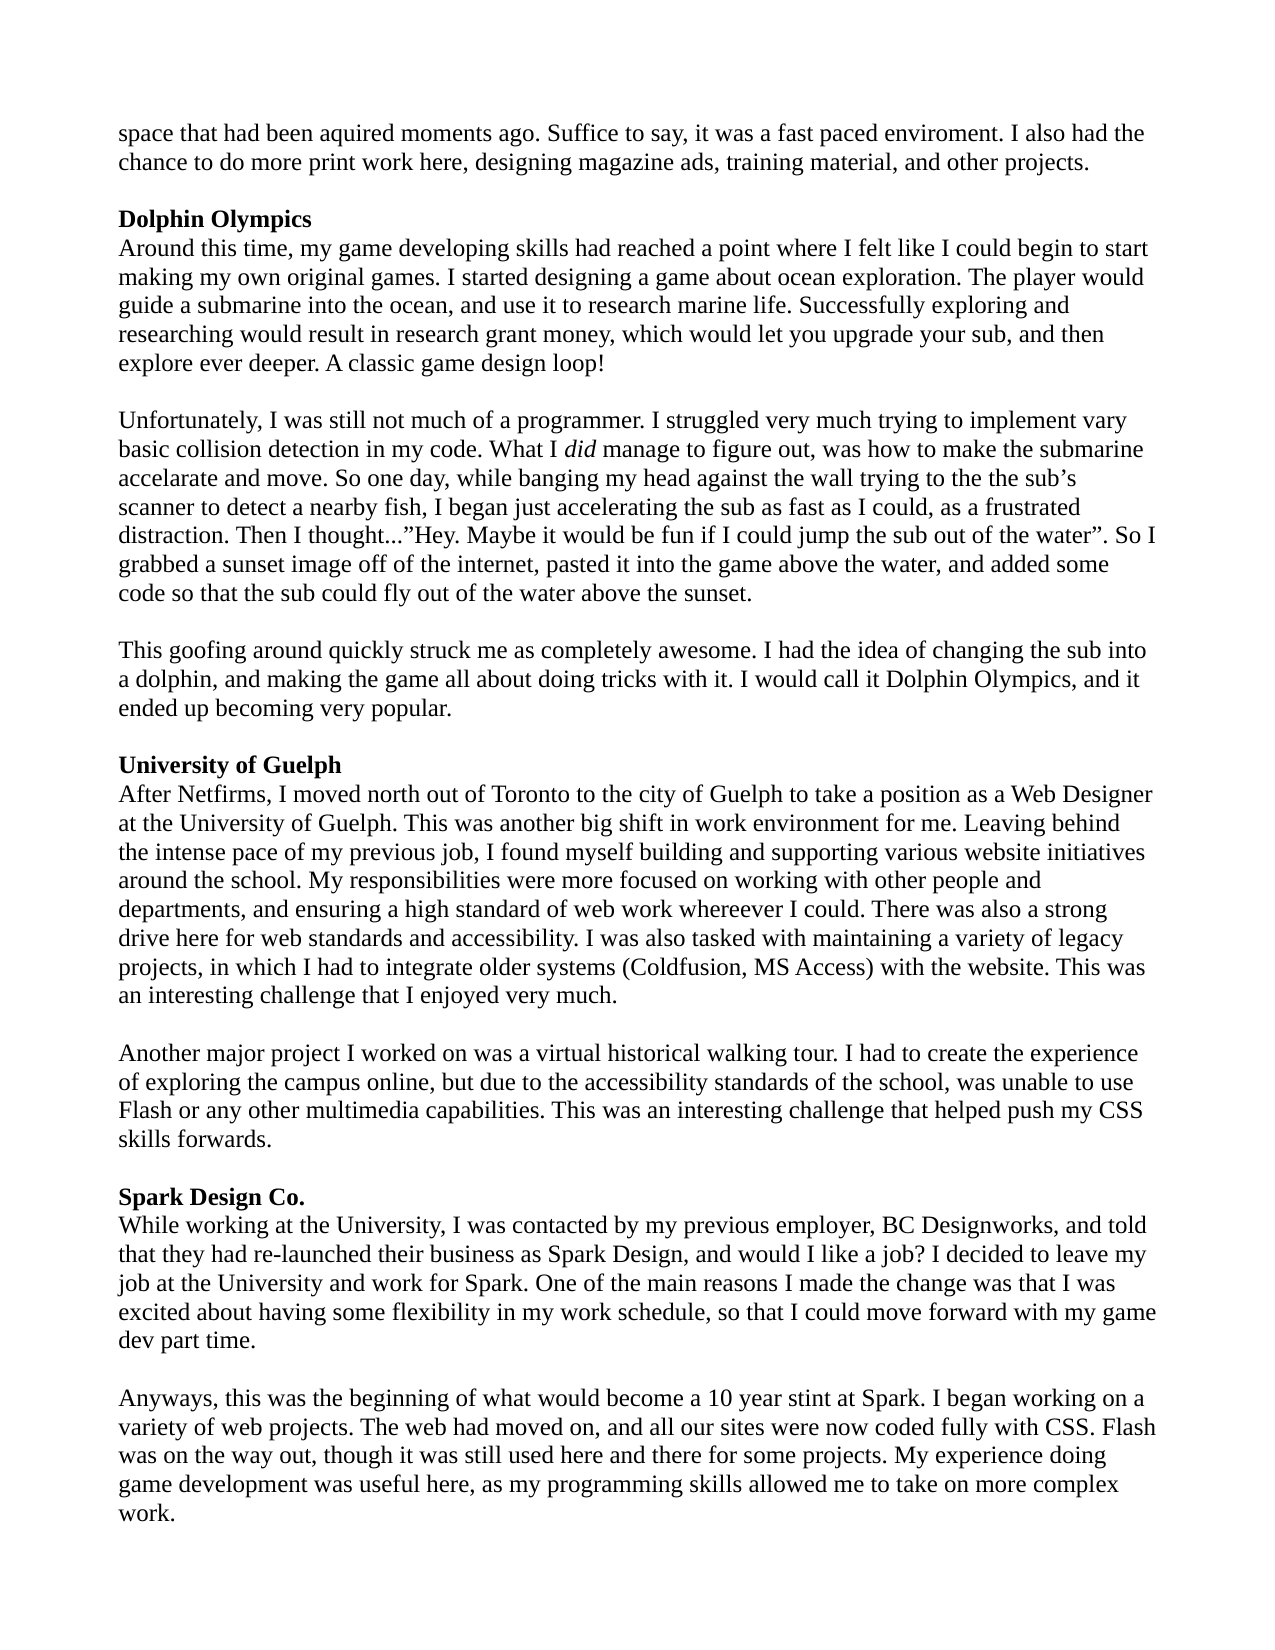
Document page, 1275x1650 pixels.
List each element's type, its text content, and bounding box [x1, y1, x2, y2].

text space that had been aquired moments ago. Suffice to say, it was a fast paced enviroment. I also had the chance to do more print work here, designing magazine ads, training material, and other projects. [118, 118, 1157, 176]
text Spark Design Co. [118, 1182, 1157, 1211]
text Around this time, my game developing skills had reached a point where I felt like I could begin to start making my own original games. I started designing a game about ocean exploration. The player would guide a submarine into the ocean, and use it to research marine life. Successfully exploring and researching would result in research grant money, which would let you upgrade your sub, and then explore ever deeper. A classic game design loop! [118, 233, 1157, 377]
text Anyways, this was the beginning of what would become a 10 year stint at Spark. I began working on a variety of web projects. The web had moved on, and all our sites were now coded fully with CSS. Flash was on the way out, though it was still used here and there for some projects. My experience doing game development was useful here, as my programming skills allowed me to take on more complex work. [118, 1383, 1157, 1527]
text Unfortunately, I was still not much of a programmer. I struggled very much trying to implement vary basic collision detection in my code. What I did manage to figure out, was how to make the submarine accelarate and move. So one day, while banging my head against the wall trying to the the sub’s scanner to detect a nearby fish, I began just accelerating the sub as fast as I could, as a frustrated distraction. Then I thought...”Hey. Maybe it would be fun if I could jump the sub out of the water”. So I grabbed a sunset image off of the internet, pasted it into the game above the water, and added some code so that the sub could fly out of the water above the sunset. [118, 406, 1157, 607]
text This goofing around quickly struck me as completely awesome. I had the idea of changing the sub into a dolphin, and making the game all about doing tricks with it. I would call it Dolphin Olympics, and it ended up becoming very popular. [118, 636, 1157, 722]
text After Netfirms, I moved north out of Toronto to the city of Guelph to take a position as a Web Designer at the University of Guelph. This was another big shift in work environment for me. Leaving behind the intense pace of my previous job, I found myself building and supporting various website initiatives around the school. My responsibilities were more focused on working with other people and departments, and ensuring a high standard of web work whereever I could. There was also a strong drive here for web standards and accessibility. I was also tasked with maintaining a variety of legacy projects, in which I had to integrate older systems (Coldfusion, MS Access) with the website. This was an interesting challenge that I enjoyed very much. [118, 779, 1157, 1009]
text Dolphin Olympics [118, 204, 1157, 233]
text University of Guelph [118, 751, 1157, 779]
text While working at the University, I was contacted by my previous employer, BC Designworks, and told that they had re-launched their business as Spark Design, and would I like a job? I decided to leave my job at the University and work for Spark. One of the main reasons I made the change was that I was excited about having some flexibility in my work schedule, so that I could move forward with my game dev part time. [118, 1211, 1157, 1354]
text Another major project I worked on was a virtual historical walking tour. I had to create the experience of exploring the campus online, but due to the accessibility standards of the school, was unable to use Flash or any other multimedia capabilities. This was an interesting challenge that helped push my CSS skills forwards. [118, 1038, 1157, 1153]
